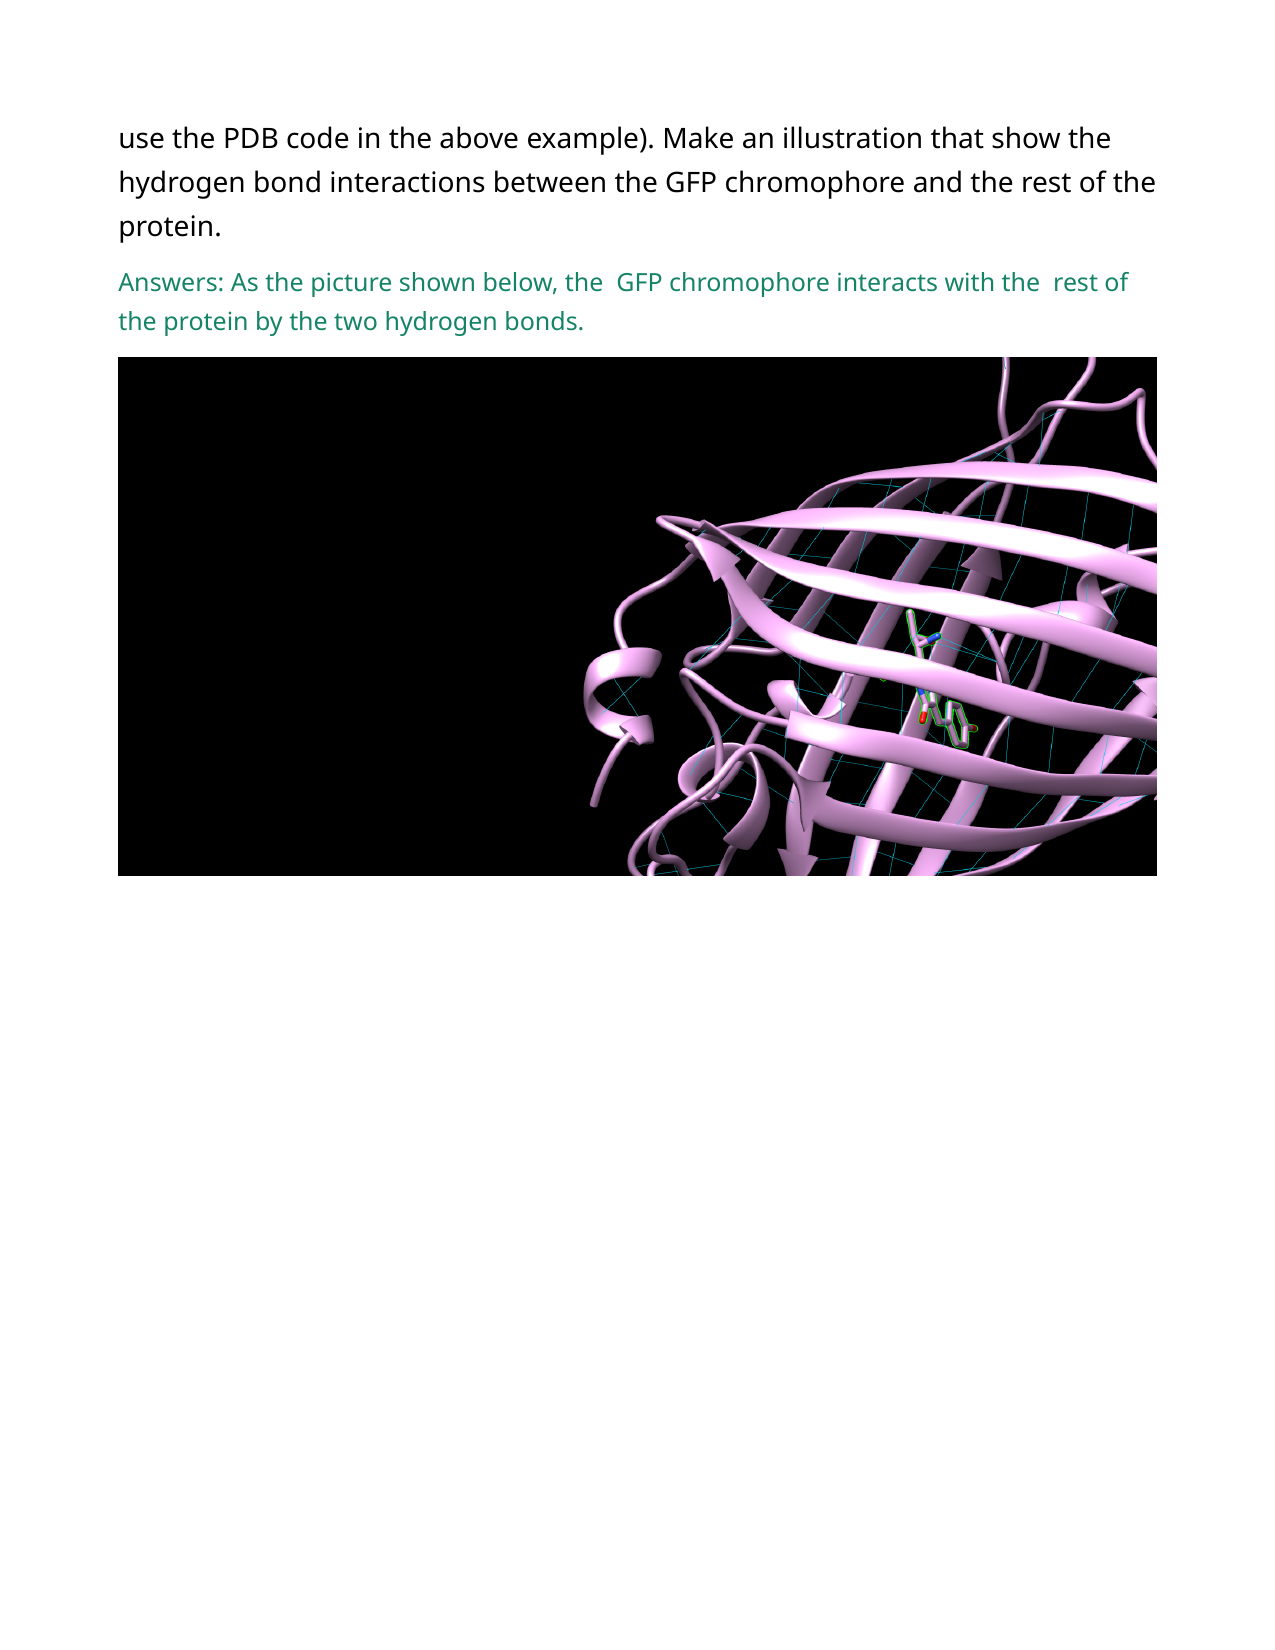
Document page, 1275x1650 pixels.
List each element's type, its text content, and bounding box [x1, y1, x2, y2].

text Answers: As the picture shown below, the GFP chromophore interacts with the rest of the protein by the two hydrogen bonds. [118, 265, 1157, 338]
picture [118, 357, 1157, 876]
text use the PDB code in the above example). Make an illustration that show the hydrogen bond interactions between the GFP chromophore and the rest of the protein. [118, 118, 1157, 244]
